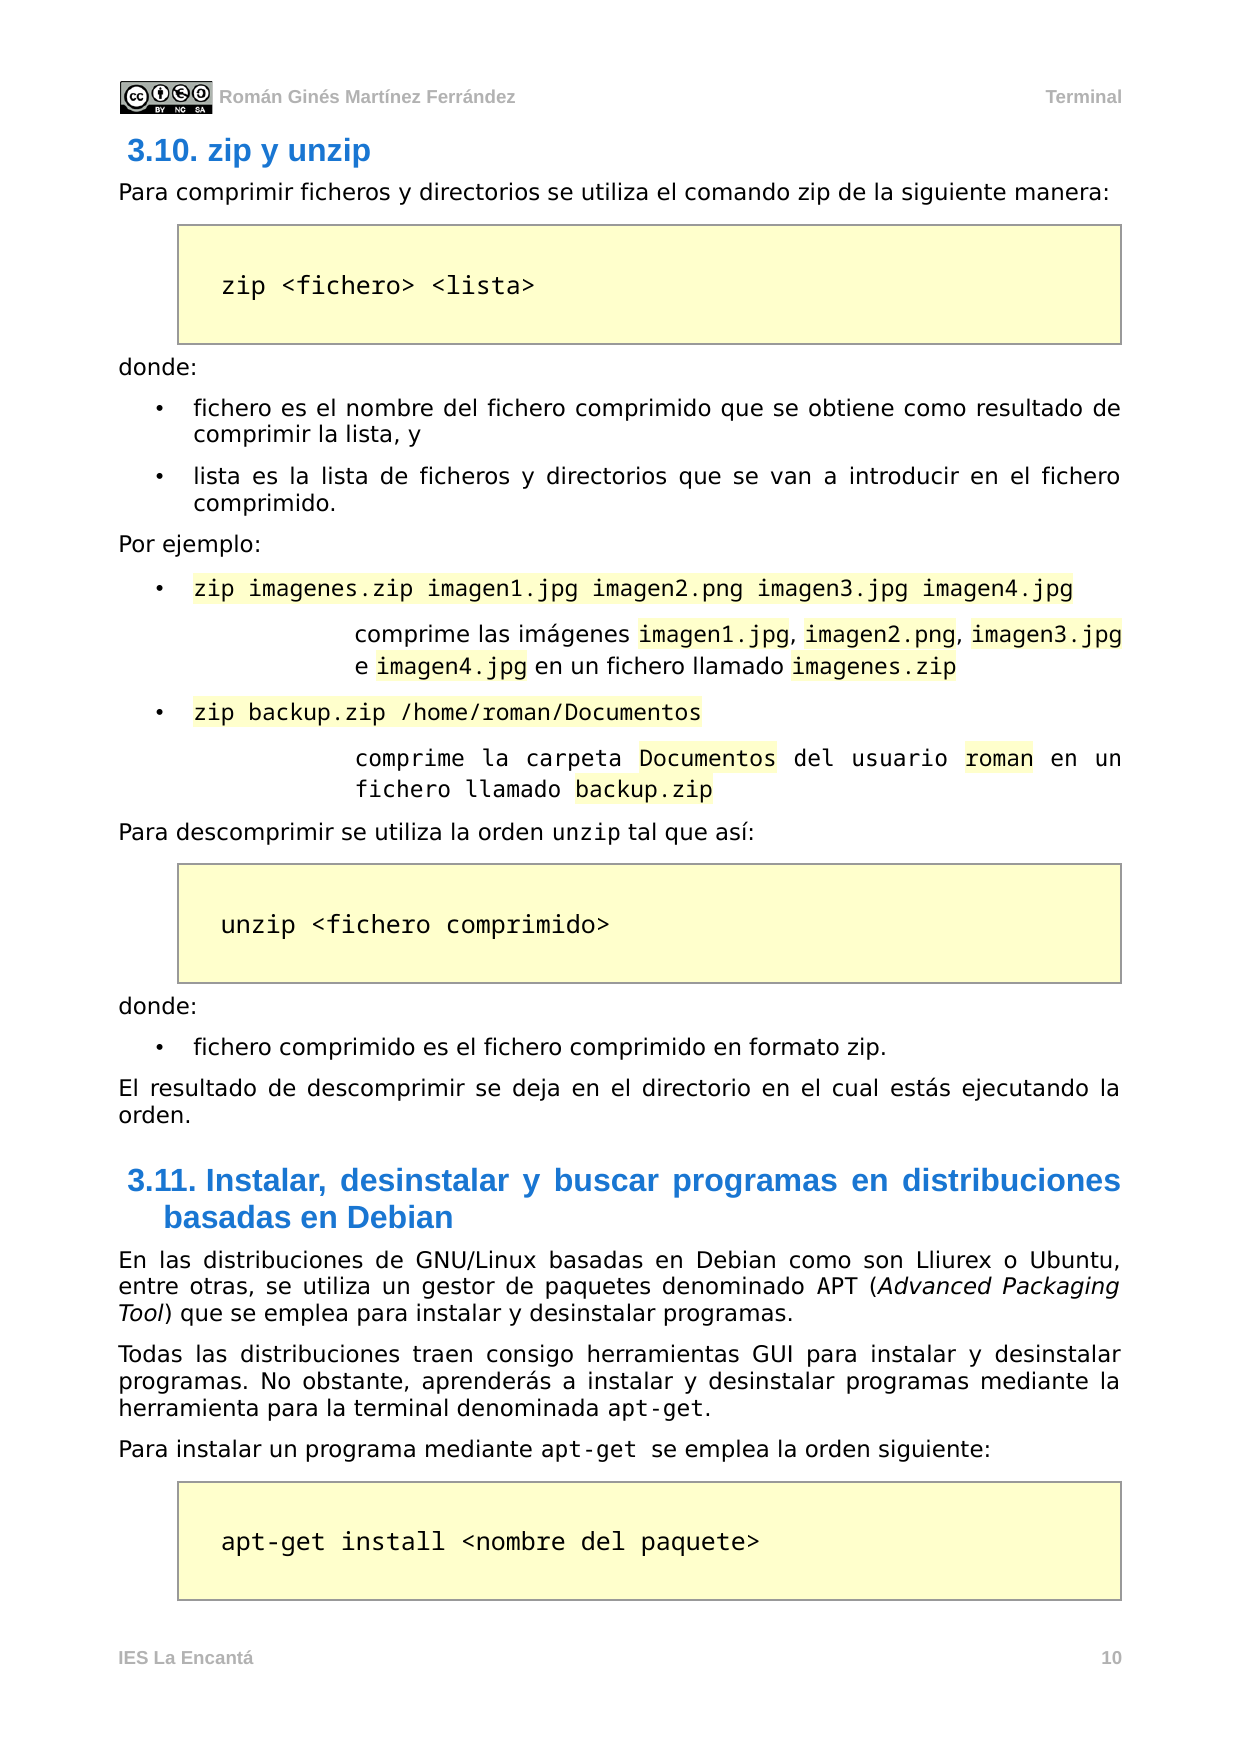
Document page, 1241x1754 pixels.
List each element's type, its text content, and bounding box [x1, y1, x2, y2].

list zip backup.zip /home/roman/Documentos [156, 696, 1122, 727]
list zip imagenes.zip imagen1.jpg imagen2.png imagen3.jpg imagen4.jpg [156, 572, 1122, 604]
list comprime la carpeta Documentos del usuario roman en un fichero llamado backup.zip [354, 741, 1122, 804]
text zip <fichero> <lista> [179, 226, 1120, 343]
text En las distribuciones de GNU/Linux basadas en Debian como son Lliurex o Ubuntu, entre otras, se utiliza un gestor de paquetes denominado APT (Advanced Packaging Tool) que se emplea para instalar y desinstalar programas. [118, 1247, 1122, 1327]
text donde: [118, 993, 1122, 1019]
text Para comprimir ficheros y directorios se utiliza el comando zip de la siguiente manera: [118, 179, 1122, 206]
text Para descomprimir se utiliza la orden unzip tal que así: [118, 819, 1122, 845]
text El resultado de descomprimir se deja en el directorio en el cual estás ejecutando la orden. [118, 1076, 1122, 1129]
subtitle zip y unzip [118, 131, 1122, 168]
list fichero comprimido es el fichero comprimido en formato zip. [156, 1034, 1122, 1061]
list fichero es el nombre del fichero comprimido que se obtiene como resultado de comprimir la lista, y [156, 395, 1122, 448]
text Por ejemplo: [118, 531, 1122, 558]
text unzip <fichero comprimido> [179, 865, 1120, 982]
text apt-get install <nombre del paquete> [179, 1483, 1120, 1599]
text Todas las distribuciones traen consigo herramientas GUI para instalar y desinstalar programas. No obstante, aprenderás a instalar y desinstalar programas mediante la herramienta para la terminal denominada apt-get. [118, 1341, 1122, 1421]
picture [120, 81, 213, 114]
text Para instalar un programa mediante apt-get se emplea la orden siguiente: [118, 1436, 1122, 1463]
list lista es la lista de ficheros y directorios que se van a introducir en el fichero comprimido. [156, 463, 1122, 516]
subtitle Instalar, desinstalar y buscar programas en distribuciones basadas en Debian [118, 1161, 1122, 1235]
text donde: [118, 354, 1122, 380]
list comprime las imágenes imagen1.jpg, imagen2.png, imagen3.jpg e imagen4.jpg en un fichero llamado imagenes.zip [354, 618, 1122, 681]
